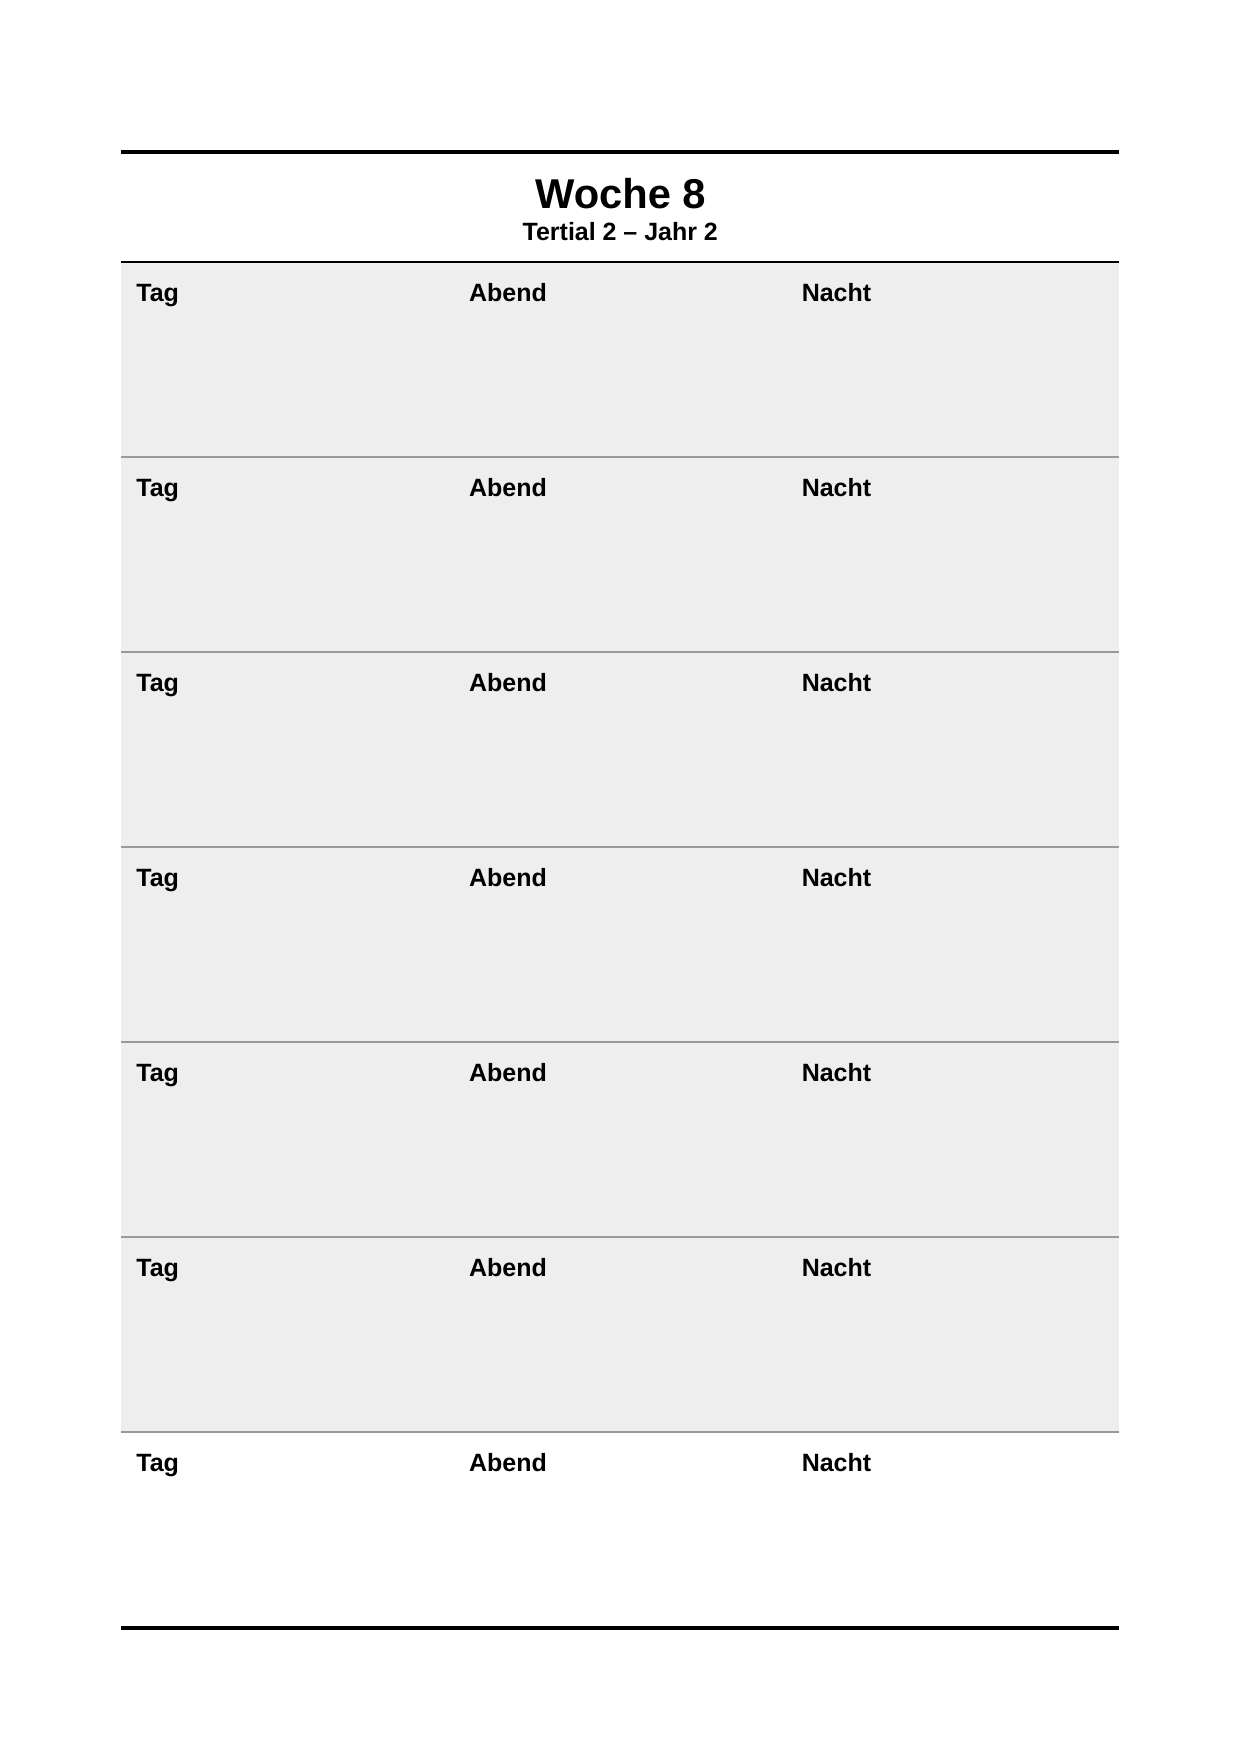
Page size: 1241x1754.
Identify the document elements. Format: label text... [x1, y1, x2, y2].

table_cell Abend [454, 1433, 787, 1626]
table_cell Nacht [787, 1238, 1119, 1431]
table_cell Abend [454, 653, 787, 846]
table_cell Abend [454, 458, 787, 651]
table_cell Nacht [787, 263, 1119, 456]
table_cell Tag [121, 458, 454, 651]
table_cell Tag [121, 1433, 454, 1626]
table_cell Tag [121, 653, 454, 846]
table_cell Abend [454, 1043, 787, 1236]
table_cell Nacht [787, 458, 1119, 651]
table_cell Abend [454, 263, 787, 456]
table_cell Tag [121, 1043, 454, 1236]
table_cell Tag [121, 1238, 454, 1431]
table_cell Nacht [787, 1043, 1119, 1236]
table_cell Abend [454, 848, 787, 1041]
table_cell Nacht [787, 653, 1119, 846]
table_header Woche 8 Tertial 2 – Jahr 2 [121, 154, 1119, 261]
table_cell Tag [121, 848, 454, 1041]
table_cell Nacht [787, 848, 1119, 1041]
table_cell Tag [121, 263, 454, 456]
table_cell Abend [454, 1238, 787, 1431]
table_cell Nacht [787, 1433, 1119, 1626]
